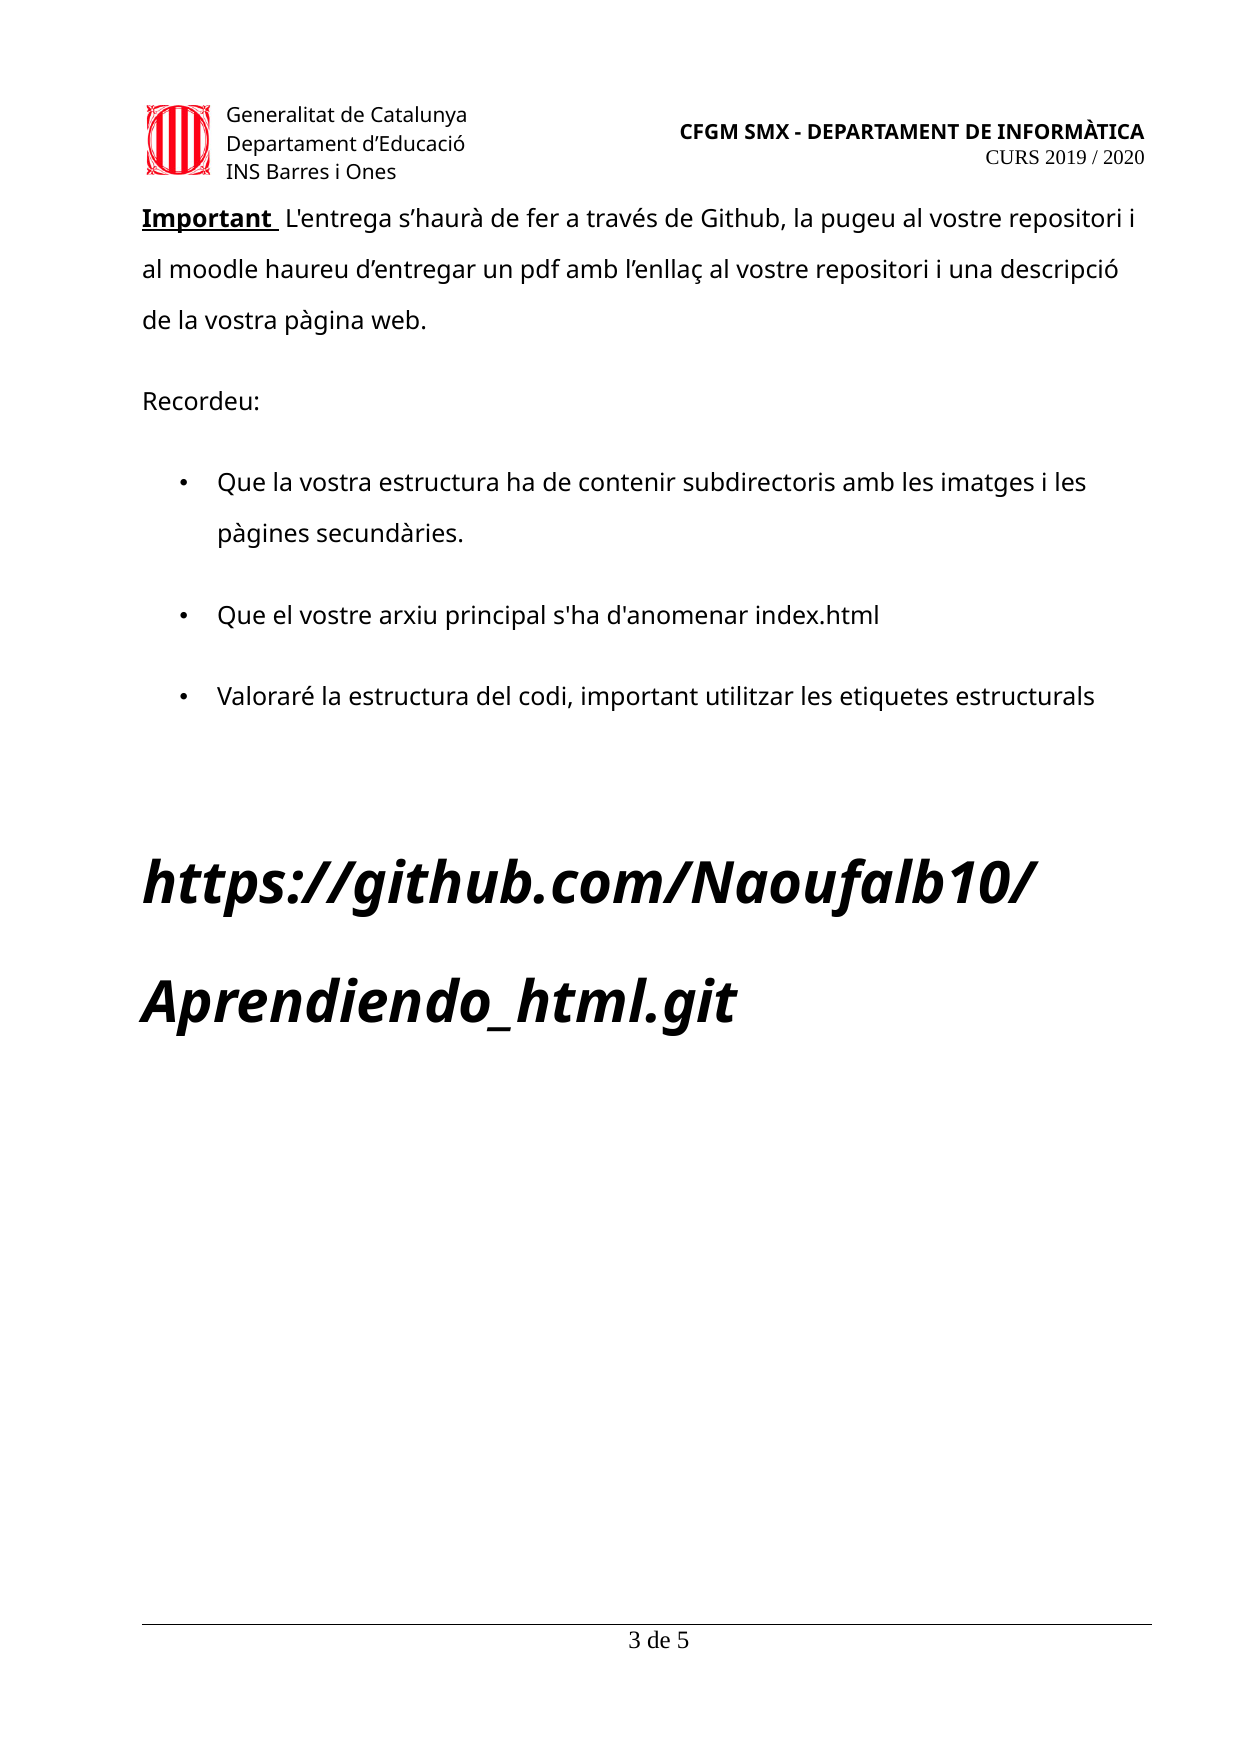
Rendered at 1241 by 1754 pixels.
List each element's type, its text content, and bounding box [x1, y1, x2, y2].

list https://github.com/Naoufalb10/Aprendiendo_html.git [142, 841, 1152, 1039]
list Que el vostre arxiu principal s'ha d'anomenar index.html [179, 597, 1152, 631]
text Recordeu: [142, 384, 1152, 418]
picture [141, 105, 214, 175]
list Que la vostra estructura ha de contenir subdirectoris amb les imatges i les pàgines secundàries. [179, 465, 1152, 550]
list Valoraré la estructura del codi, important utilitzar les etiquetes estructurals [179, 678, 1152, 712]
text Important L'entrega s’haurà de fer a través de Github, la pugeu al vostre repositori i al moodle haureu d’entregar un pdf amb l’enllaç al vostre repositori i una descripció de la vostra pàgina web. [142, 201, 1152, 337]
